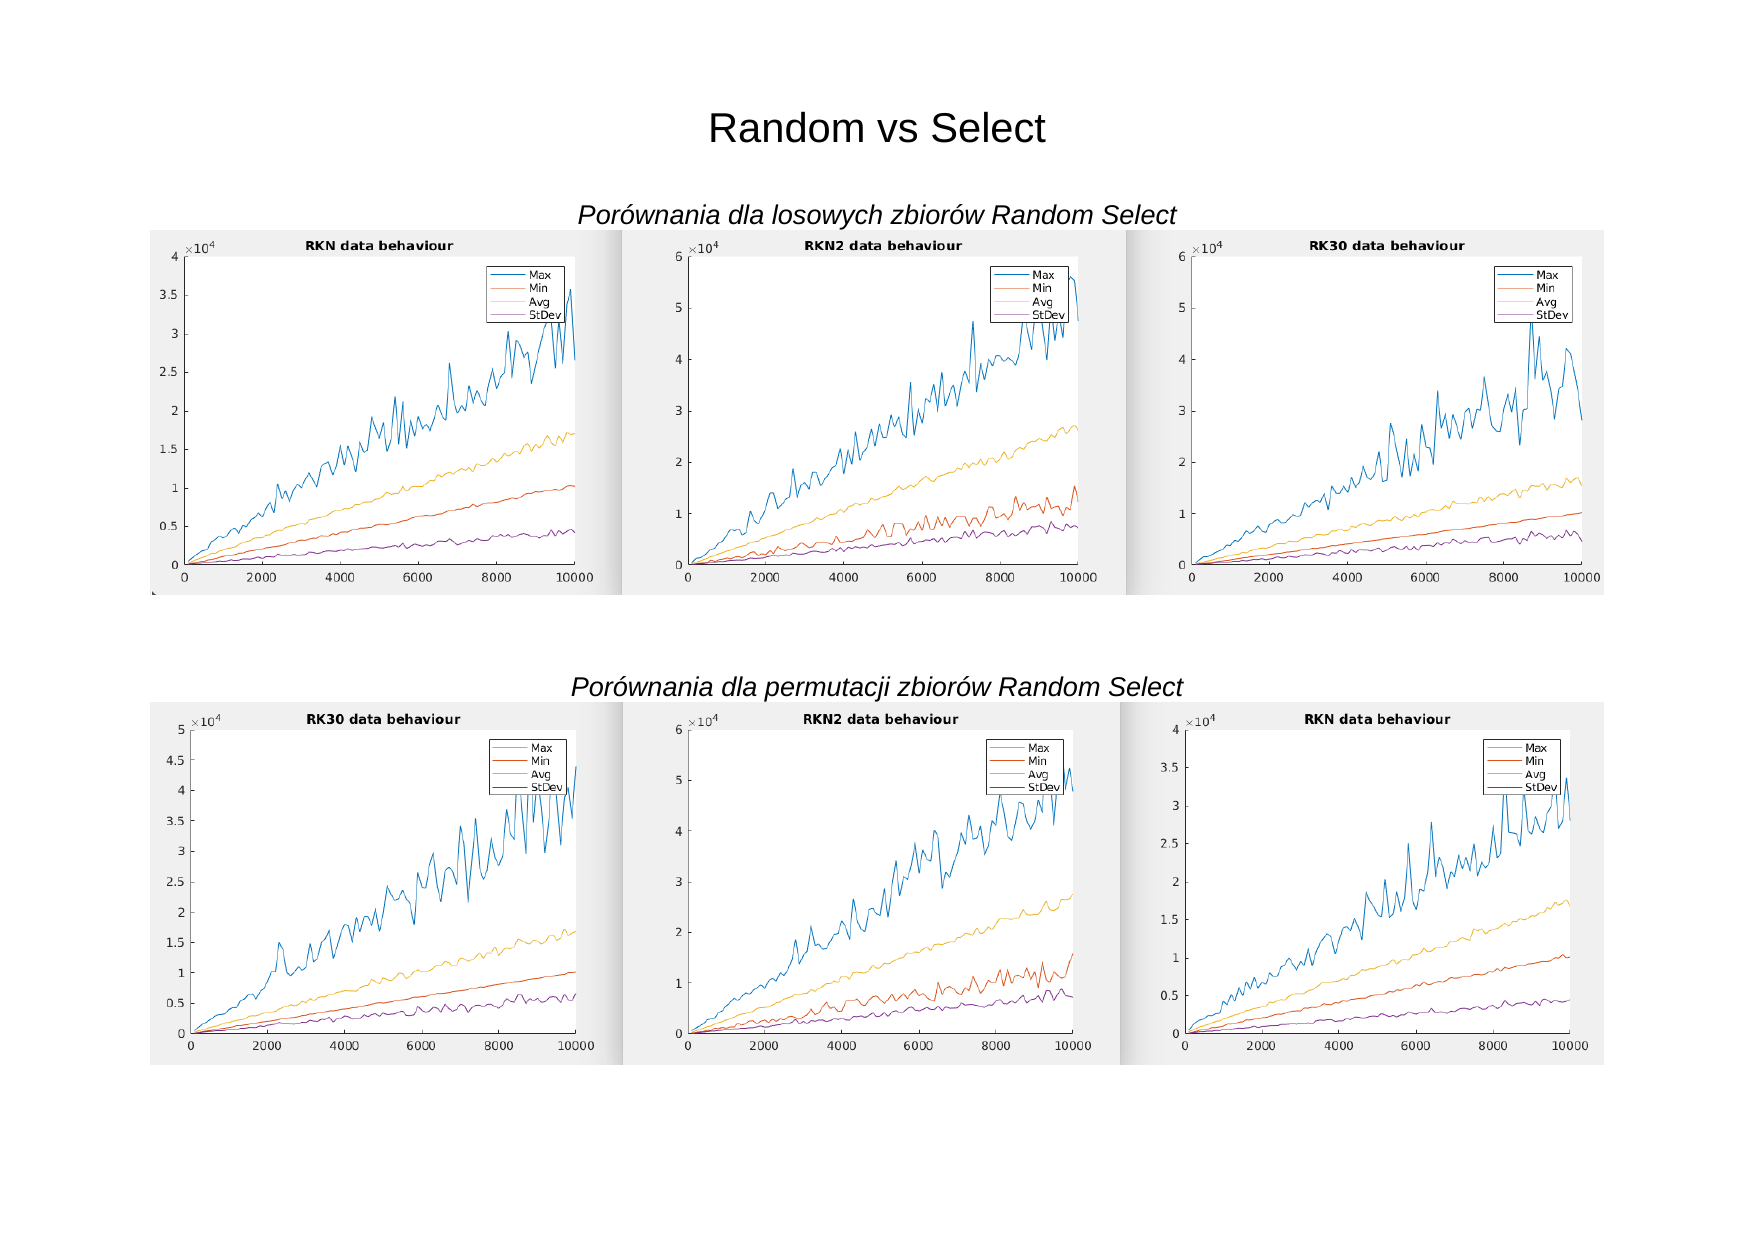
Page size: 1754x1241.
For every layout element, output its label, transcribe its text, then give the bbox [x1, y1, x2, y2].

text Porównania dla permutacji zbiorów Random Select [150, 671, 1604, 702]
text Porównania dla losowych zbiorów Random Select [150, 199, 1604, 230]
text Random vs Select [150, 103, 1604, 151]
picture [150, 230, 1604, 595]
picture [150, 702, 1604, 1065]
